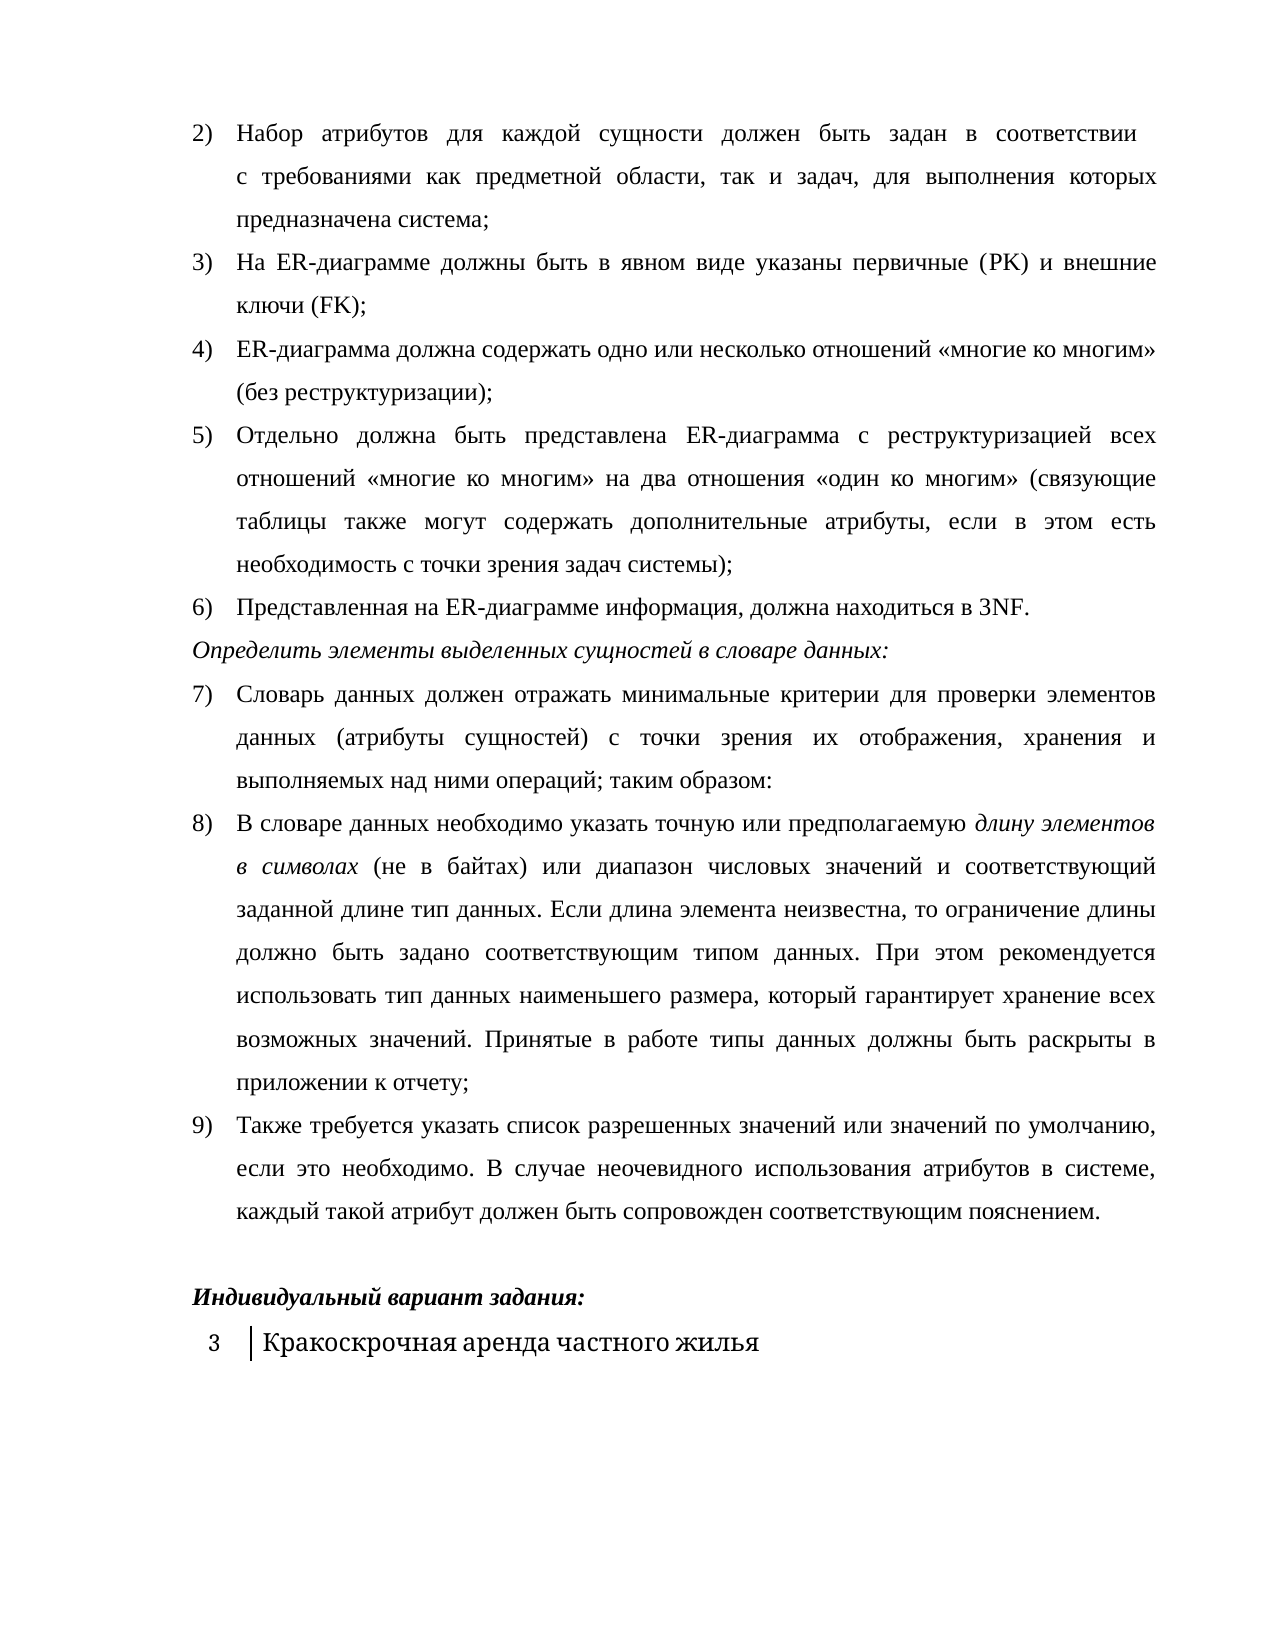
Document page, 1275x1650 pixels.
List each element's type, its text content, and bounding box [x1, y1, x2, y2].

list В словаре данных необходимо указать точную или предполагаемую длину элементов в символах (не в байтах) или диапазон числовых значений и соответствующий заданной длине тип данных. Если длина элемента неизвестна, то ограничение длины должно быть задано соответствующим типом данных. При этом рекомендуется использовать тип данных наименьшего размера, который гарантирует хранение всех возможных значений. Принятые в работе типы данных должны быть раскрыты в приложении к отчету; [192, 808, 1157, 1096]
list Набор атрибутов для каждой сущности должен быть задан в соответствии с требованиями как предметной области, так и задач, для выполнения которых предназначена система; [192, 118, 1157, 233]
list Представленная на ER-диаграмме информация, должна находиться в 3NF. [192, 592, 1157, 621]
list На ER-диаграмме должны быть в явном виде указаны первичные (PK) и внешние ключи (FK); [192, 247, 1157, 319]
list Также требуется указать список разрешенных значений или значений по умолчанию, если это необходимо. В случае неочевидного использования атрибутов в системе, каждый такой атрибут должен быть сопровожден соответствующим пояснением. [192, 1110, 1157, 1225]
list Отдельно должна быть представлена ER-диаграмма с реструктуризацией всех отношений «многие ко многим» на два отношения «один ко многим» (связующие таблицы также могут содержать дополнительные атрибуты, если в этом есть необходимость с точки зрения задач системы); [192, 420, 1157, 578]
list Словарь данных должен отражать минимальные критерии для проверки элементов данных (атрибуты сущностей) с точки зрения их отображения, хранения и выполняемых над ними операций; таким образом: [192, 679, 1157, 794]
list ER-диаграмма должна содержать одно или несколько отношений «многие ко многим» (без реструктуризации); [192, 334, 1157, 406]
text Индивидуальный вариант задания: [118, 1282, 1157, 1311]
table_header 3 [177, 1326, 250, 1361]
table_header Кракоскрочная аренда частного жилья [252, 1326, 1092, 1361]
text Определить элементы выделенных сущностей в словаре данных: [118, 636, 1157, 664]
